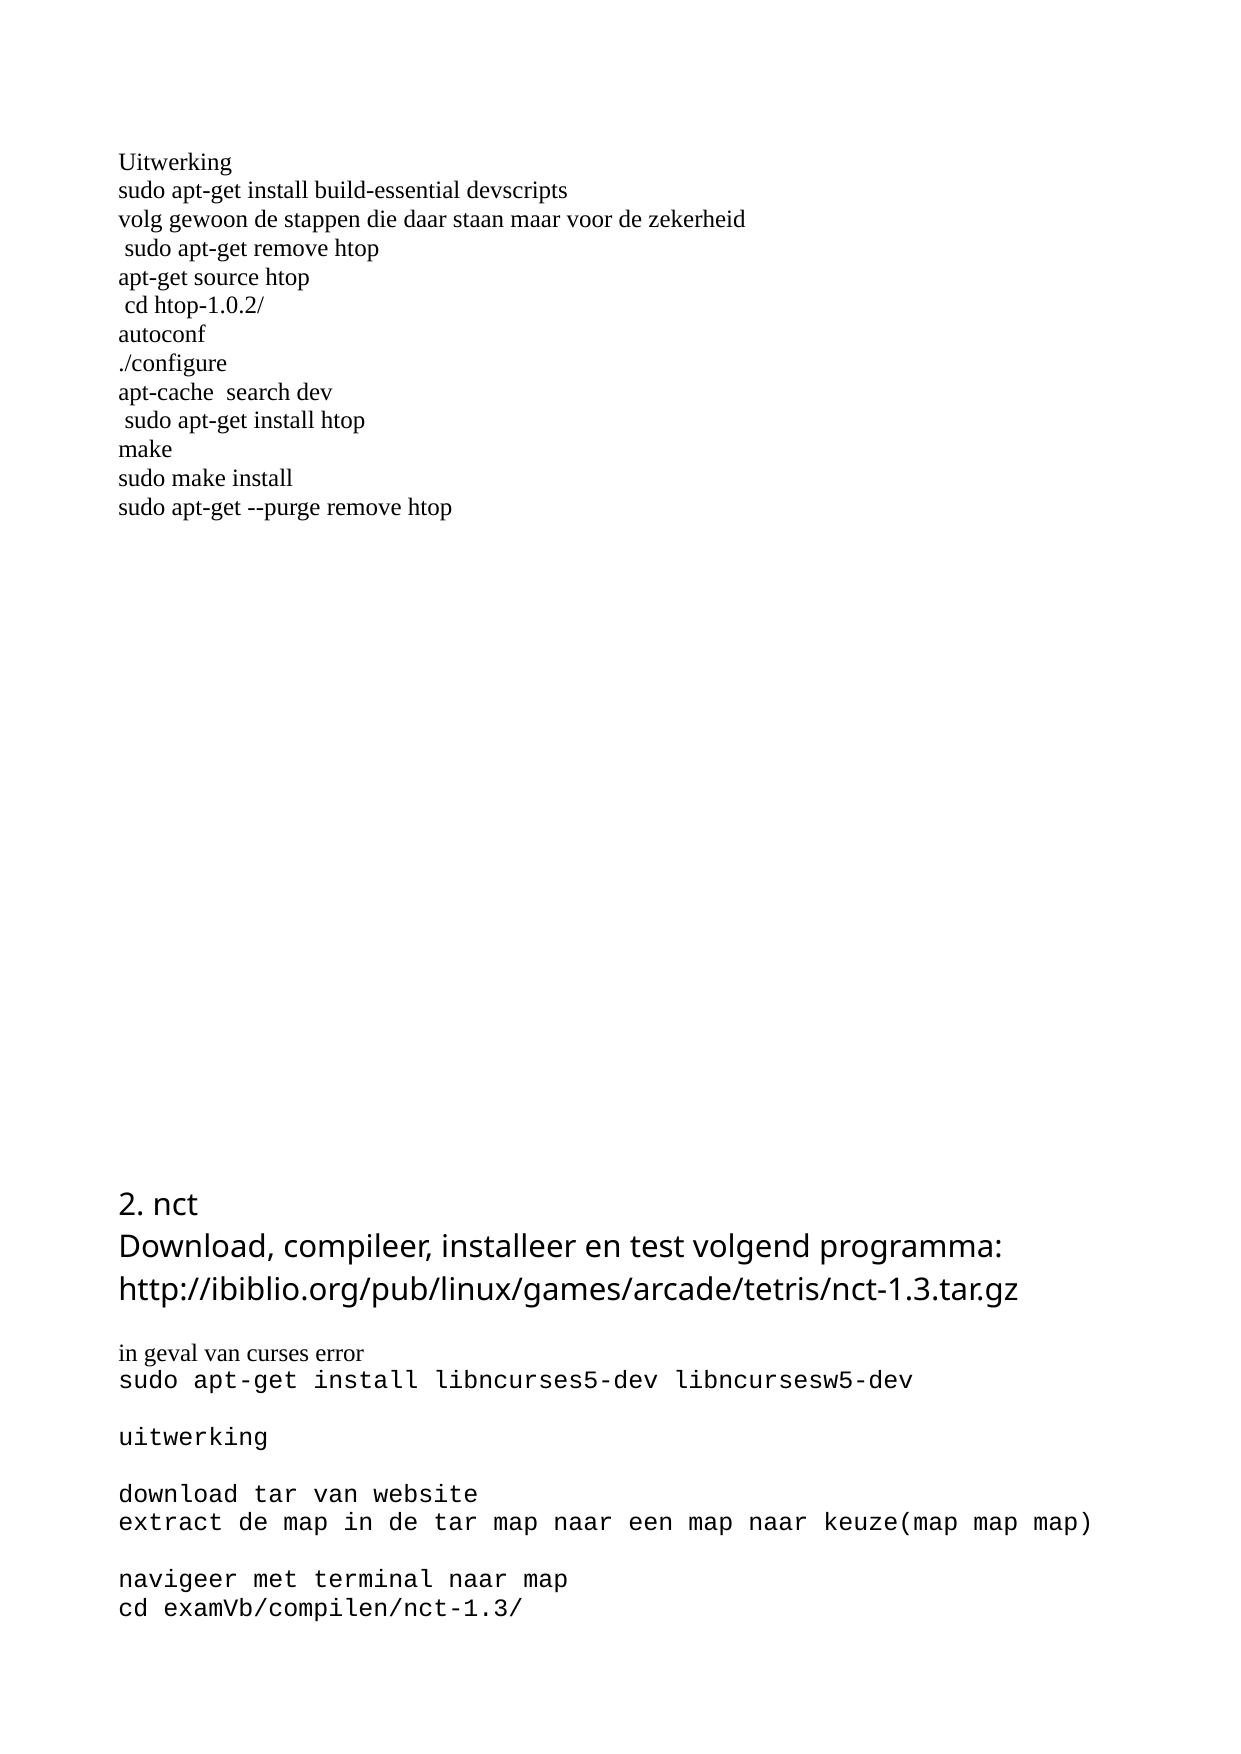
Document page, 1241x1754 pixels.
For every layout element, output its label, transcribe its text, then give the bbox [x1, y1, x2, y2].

text autoconf [118, 319, 1122, 348]
text volg gewoon de stappen die daar staan maar voor de zekerheid [118, 204, 1122, 233]
text sudo apt-get install htop [118, 406, 1122, 434]
text sudo apt-get --purge remove htop [118, 492, 1122, 521]
text navigeer met terminal naar map [118, 1567, 1122, 1595]
text apt-cache search dev [118, 377, 1122, 406]
text http://ibiblio.org/pub/linux/games/arcade/tetris/nct-1.3.tar.gz [118, 1267, 1122, 1310]
text sudo make install [118, 463, 1122, 492]
text extract de map in de tar map naar een map naar keuze(map map map) [118, 1510, 1122, 1538]
text 2. nct [118, 1182, 1122, 1224]
text cd htop-1.0.2/ [118, 291, 1122, 319]
text Download, compileer, installeer en test volgend programma: [118, 1224, 1122, 1267]
text cd examVb/compilen/nct-1.3/ [118, 1595, 1122, 1623]
text sudo apt-get install build-essential devscripts [118, 176, 1122, 204]
text download tar van website [118, 1481, 1122, 1510]
text sudo apt-get remove htop [118, 233, 1122, 262]
text ./configure [118, 348, 1122, 377]
text make [118, 434, 1122, 463]
text apt-get source htop [118, 262, 1122, 291]
text in geval van curses error [118, 1338, 1122, 1367]
text sudo apt-get install libncurses5-dev libncursesw5-dev [118, 1367, 1122, 1396]
text Uitwerking [118, 147, 1122, 176]
text uitwerking [118, 1424, 1122, 1453]
